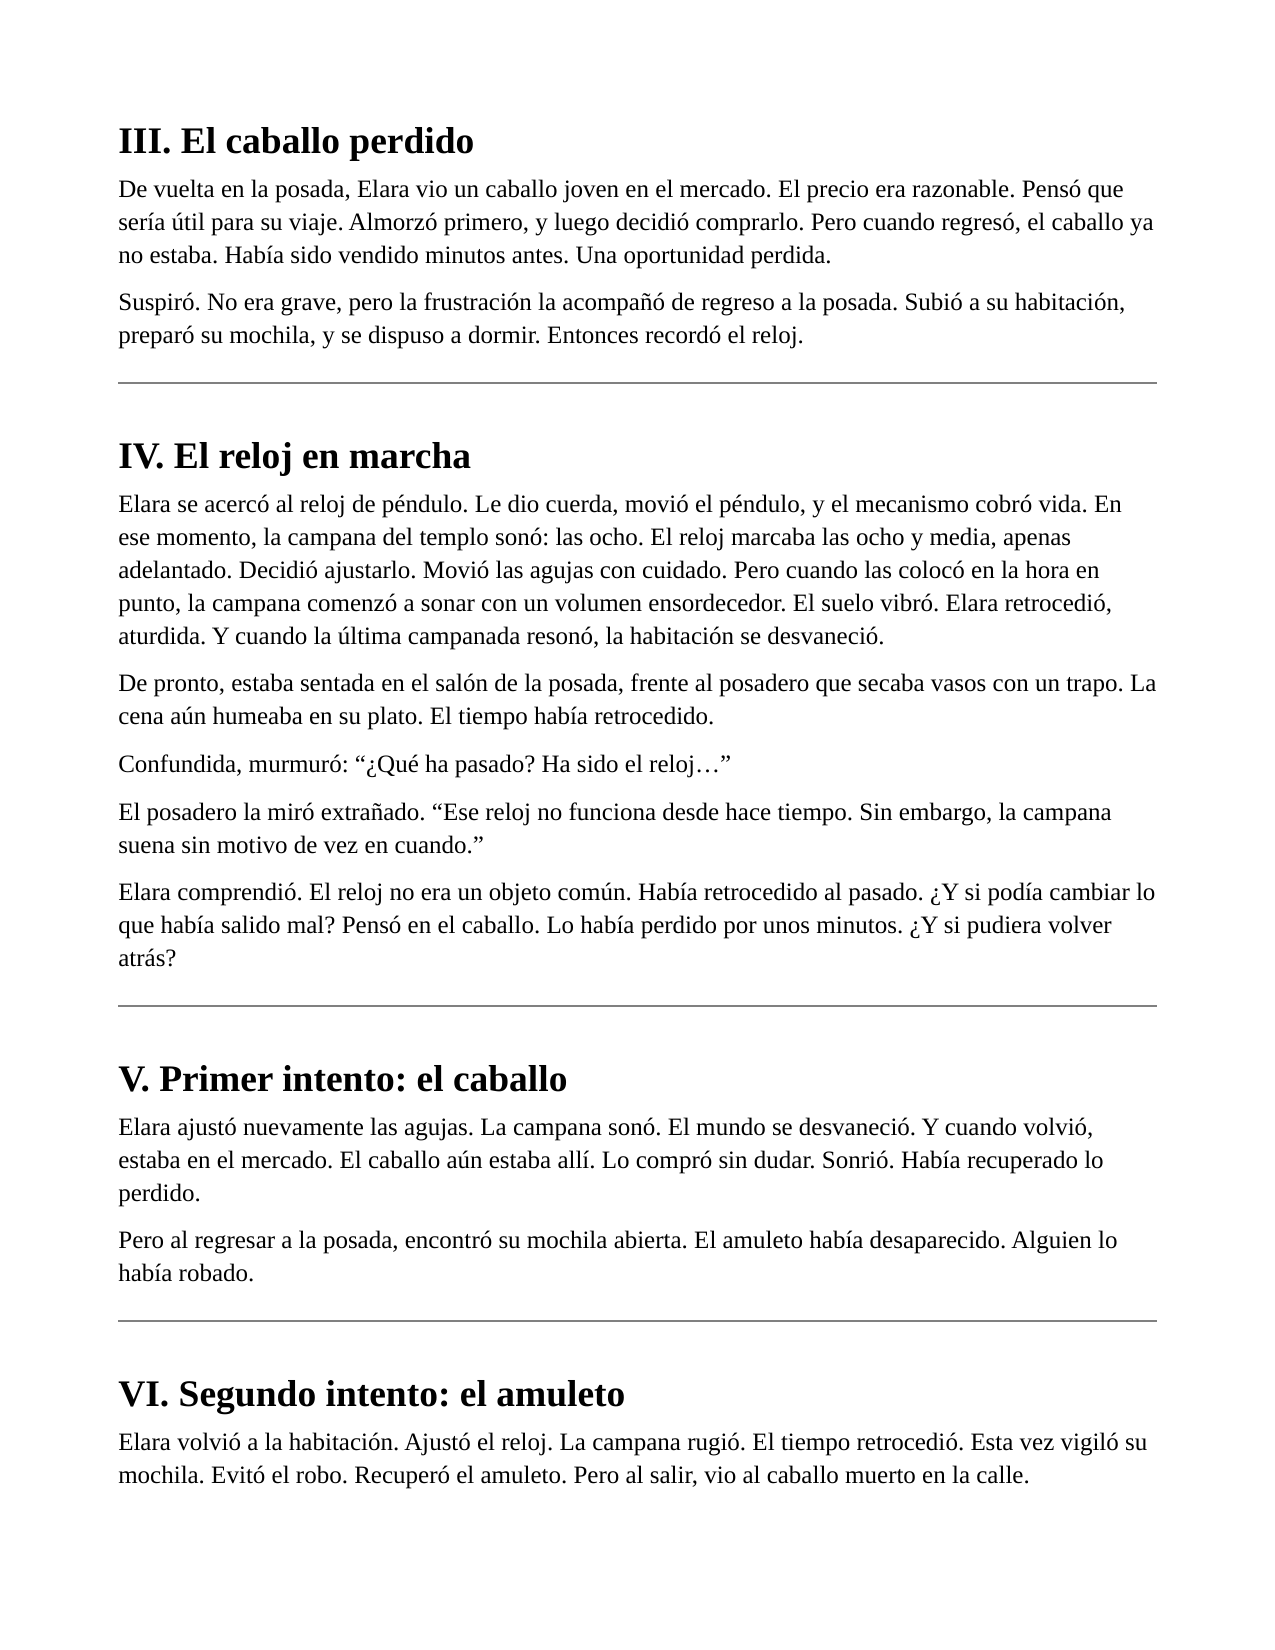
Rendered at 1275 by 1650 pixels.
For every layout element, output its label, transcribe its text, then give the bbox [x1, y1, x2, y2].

text Elara se acercó al reloj de péndulo. Le dio cuerda, movió el péndulo, y el mecanismo cobró vida. En ese momento, la campana del templo sonó: las ocho. El reloj marcaba las ocho y media, apenas adelantado. Decidió ajustarlo. Movió las agujas con cuidado. Pero cuando las colocó en la hora en punto, la campana comenzó a sonar con un volumen ensordecedor. El suelo vibró. Elara retrocedió, aturdida. Y cuando la última campanada resonó, la habitación se desvaneció. [118, 489, 1157, 649]
text De pronto, estaba sentada en el salón de la posada, frente al posadero que secaba vasos con un trapo. La cena aún humeaba en su plato. El tiempo había retrocedido. [118, 668, 1157, 730]
text Confundida, murmuró: “¿Qué ha pasado? Ha sido el reloj…” [118, 749, 1157, 778]
text El posadero la miró extrañado. “Ese reloj no funciona desde hace tiempo. Sin embargo, la campana suena sin motivo de vez en cuando.” [118, 797, 1157, 858]
text Pero al regresar a la posada, encontró su mochila abierta. El amuleto había desaparecido. Alguien lo había robado. [118, 1225, 1157, 1287]
subtitle VI. Segundo intento: el amuleto [118, 1371, 1157, 1414]
text Elara comprendió. El reloj no era un objeto común. Había retrocedido al pasado. ¿Y si podía cambiar lo que había salido mal? Pensó en el caballo. Lo había perdido por unos minutos. ¿Y si pudiera volver atrás? [118, 877, 1157, 972]
text Elara ajustó nuevamente las agujas. La campana sonó. El mundo se desvaneció. Y cuando volvió, estaba en el mercado. El caballo aún estaba allí. Lo compró sin dudar. Sonrió. Había recuperado lo perdido. [118, 1112, 1157, 1206]
subtitle IV. El reloj en marcha [118, 433, 1157, 476]
text De vuelta en la posada, Elara vio un caballo joven en el mercado. El precio era razonable. Pensó que sería útil para su viaje. Almorzó primero, y luego decidió comprarlo. Pero cuando regresó, el caballo ya no estaba. Había sido vendido minutos antes. Una oportunidad perdida. [118, 174, 1157, 268]
text Suspiró. No era grave, pero la frustración la acompañó de regreso a la posada. Subió a su habitación, preparó su mochila, y se dispuso a dormir. Entonces recordó el reloj. [118, 287, 1157, 349]
text Elara volvió a la habitación. Ajustó el reloj. La campana rugió. El tiempo retrocedió. Esta vez vigiló su mochila. Evitó el robo. Recuperó el amuleto. Pero al salir, vio al caballo muerto en la calle. [118, 1427, 1157, 1488]
subtitle III. El caballo perdido [118, 118, 1157, 161]
subtitle V. Primer intento: el caballo [118, 1056, 1157, 1099]
